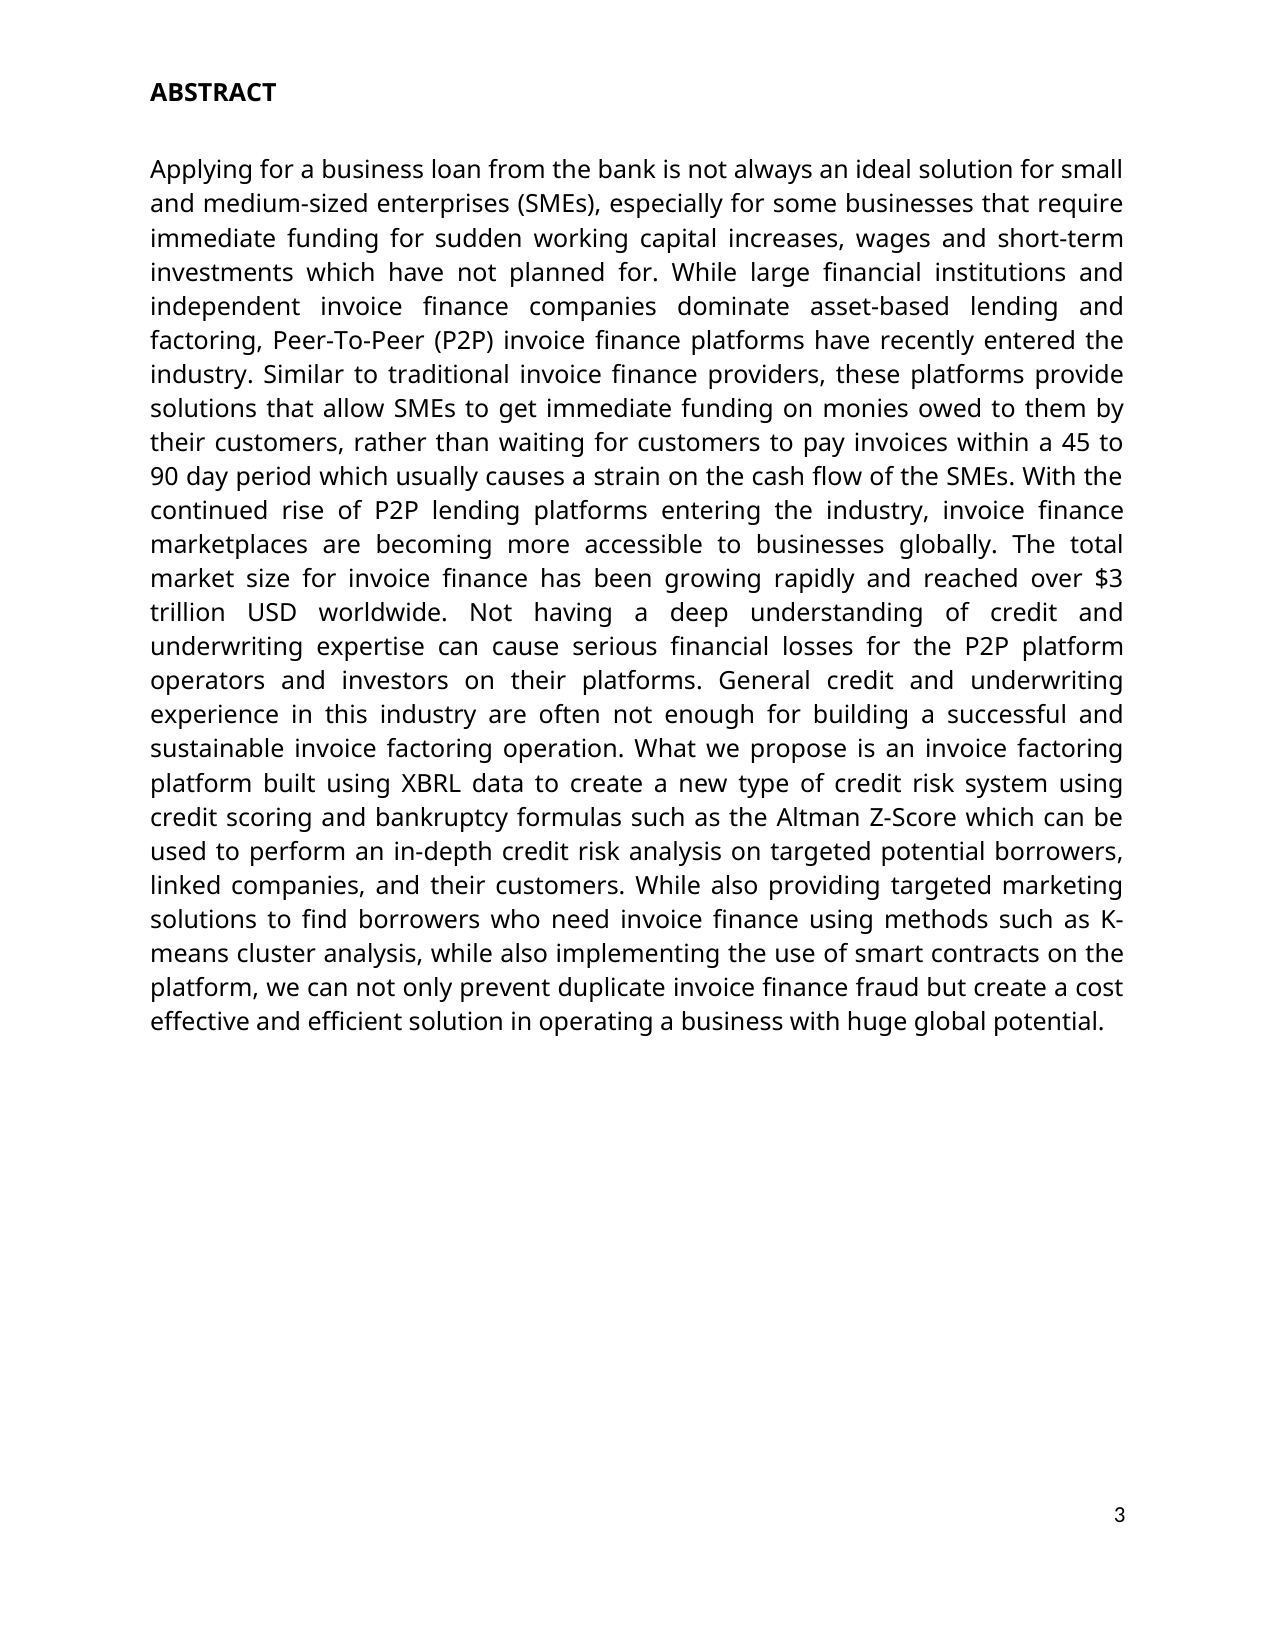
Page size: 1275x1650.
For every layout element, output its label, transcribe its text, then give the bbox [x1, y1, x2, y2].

text Applying for a business loan from the bank is not always an ideal solution for small and medium-sized enterprises (SMEs), especially for some businesses that require immediate funding for sudden working capital increases, wages and short-term investments which have not planned for. While large financial institutions and independent invoice finance companies dominate asset-based lending and factoring, Peer-To-Peer (P2P) invoice finance platforms have recently entered the industry. Similar to traditional invoice finance providers, these platforms provide solutions that allow SMEs to get immediate funding on monies owed to them by their customers, rather than waiting for customers to pay invoices within a 45 to 90 day period which usually causes a strain on the cash flow of the SMEs. With the continued rise of P2P lending platforms entering the industry, invoice finance marketplaces are becoming more accessible to businesses globally. The total market size for invoice finance has been growing rapidly and reached over $3 trillion USD worldwide. Not having a deep understanding of credit and underwriting expertise can cause serious financial losses for the P2P platform operators and investors on their platforms. General credit and underwriting experience in this industry are often not enough for building a successful and sustainable invoice factoring operation. What we propose is an invoice factoring platform built using XBRL data to create a new type of credit risk system using credit scoring and bankruptcy formulas such as the Altman Z-Score which can be used to perform an in-depth credit risk analysis on targeted potential borrowers, linked companies, and their customers. While also providing targeted marketing solutions to find borrowers who need invoice finance using methods such as K-means cluster analysis, while also implementing the use of smart contracts on the platform, we can not only prevent duplicate invoice finance fraud but create a cost effective and efficient solution in operating a business with huge global potential. [150, 152, 1125, 1038]
subtitle ABSTRACT [150, 75, 1125, 109]
